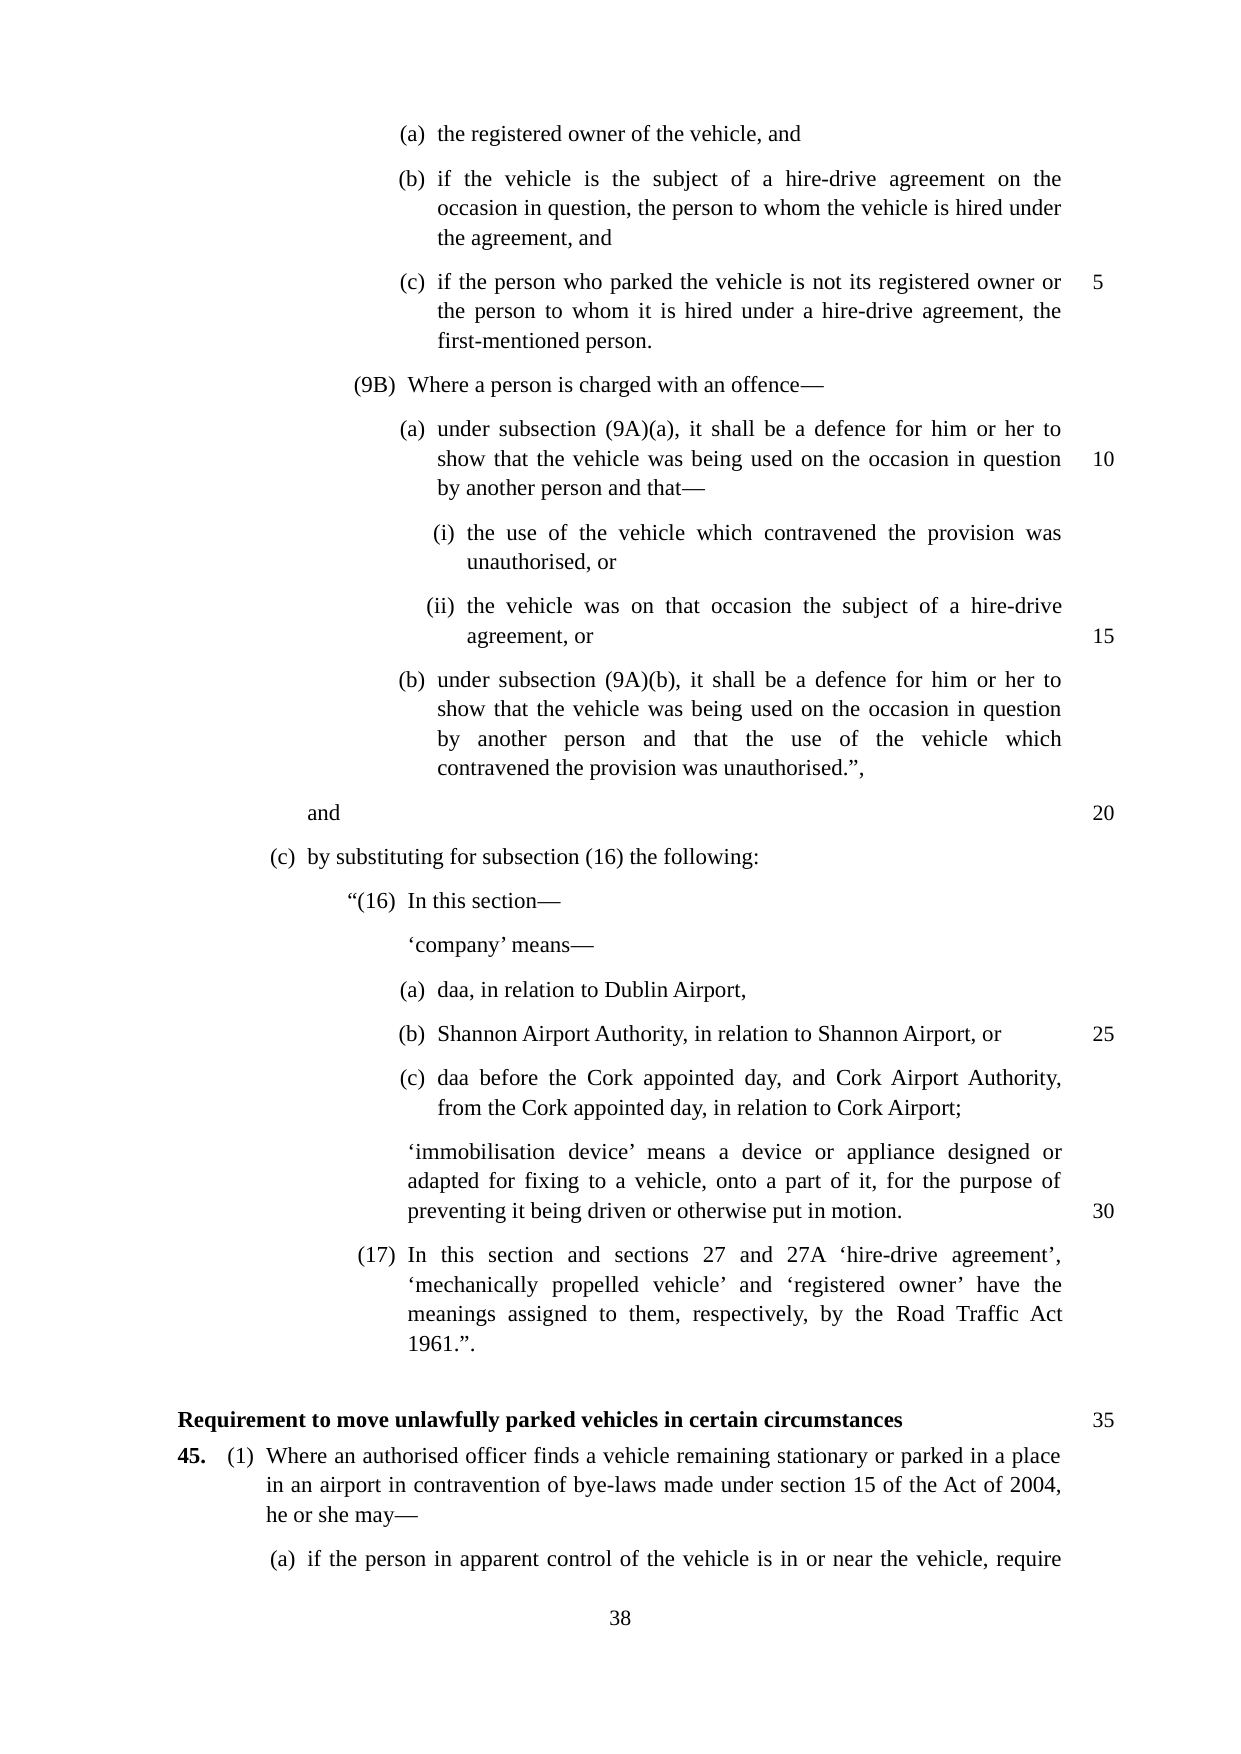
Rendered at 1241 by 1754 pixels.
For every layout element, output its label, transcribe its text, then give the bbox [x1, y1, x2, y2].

text (9B) Where a person is charged with an offence⁠— [319, 369, 1063, 398]
text (b) under subsection (9A)(b), it shall be a defence for him or her to show that the vehicle was being used on the occasion in question by another person and that the use of the vehicle which contravened the provision was unauthorised.”, [307, 664, 1063, 782]
text (17) In this section and sections 27 and 27A ‘hire-drive agreement’, ‘mechanically propelled vehicle’ and ‘registered owner’ have the meanings assigned to them, respectively, by the Road Traffic Act 1961.”. [319, 1239, 1063, 1357]
text (i) the use of the vehicle which contravened the provision was unauthorised, or [295, 516, 1063, 575]
text (a) the registered owner of the vehicle, and [307, 118, 1063, 148]
text 45. (1) Where an authorised officer finds a vehicle remaining stationary or parked in a place in an airport in contravention of bye-laws made under section 15 of the Act of 2004, he or she may⁠— [177, 1440, 1063, 1528]
text (c) daa before the Cork appointed day, and Cork Airport Authority, from the Cork appointed day, in relation to Cork Airport; [307, 1062, 1063, 1121]
text “(16) In this section⁠— [319, 885, 1063, 914]
text (a) under subsection (9A)(a), it shall be a defence for him or her to show that the vehicle was being used on the occasion in question by another person and that⁠— [307, 413, 1063, 502]
text (c) if the person who parked the vehicle is not its registered owner or the person to whom it is hired under a hire-drive agreement, the first-mentioned person. [307, 266, 1063, 354]
text (c) by substituting for subsection (16) the following: [177, 841, 1063, 870]
text ‘immobilisation device’ means a device or appliance designed or adapted for fixing to a vehicle, onto a part of it, for the purpose of preventing it being driven or otherwise put in motion. [319, 1136, 1063, 1224]
text (b) if the vehicle is the subject of a hire-drive agreement on the occasion in question, the person to whom the vehicle is hired under the agreement, and [307, 162, 1063, 251]
text Requirement to move unlawfully parked vehicles in certain circumstances [177, 1404, 1063, 1434]
text (a) daa, in relation to Dublin Airport, [307, 974, 1063, 1003]
text and [177, 797, 1063, 826]
text (b) Shannon Airport Authority, in relation to Shannon Airport, or [307, 1018, 1063, 1047]
text (ii) the vehicle was on that occasion the subject of a hire-drive agreement, or [295, 590, 1063, 649]
text (a) if the person in apparent control of the vehicle is in or near the vehicle, require [177, 1543, 1063, 1572]
text ‘company’ means⁠— [319, 929, 1063, 959]
